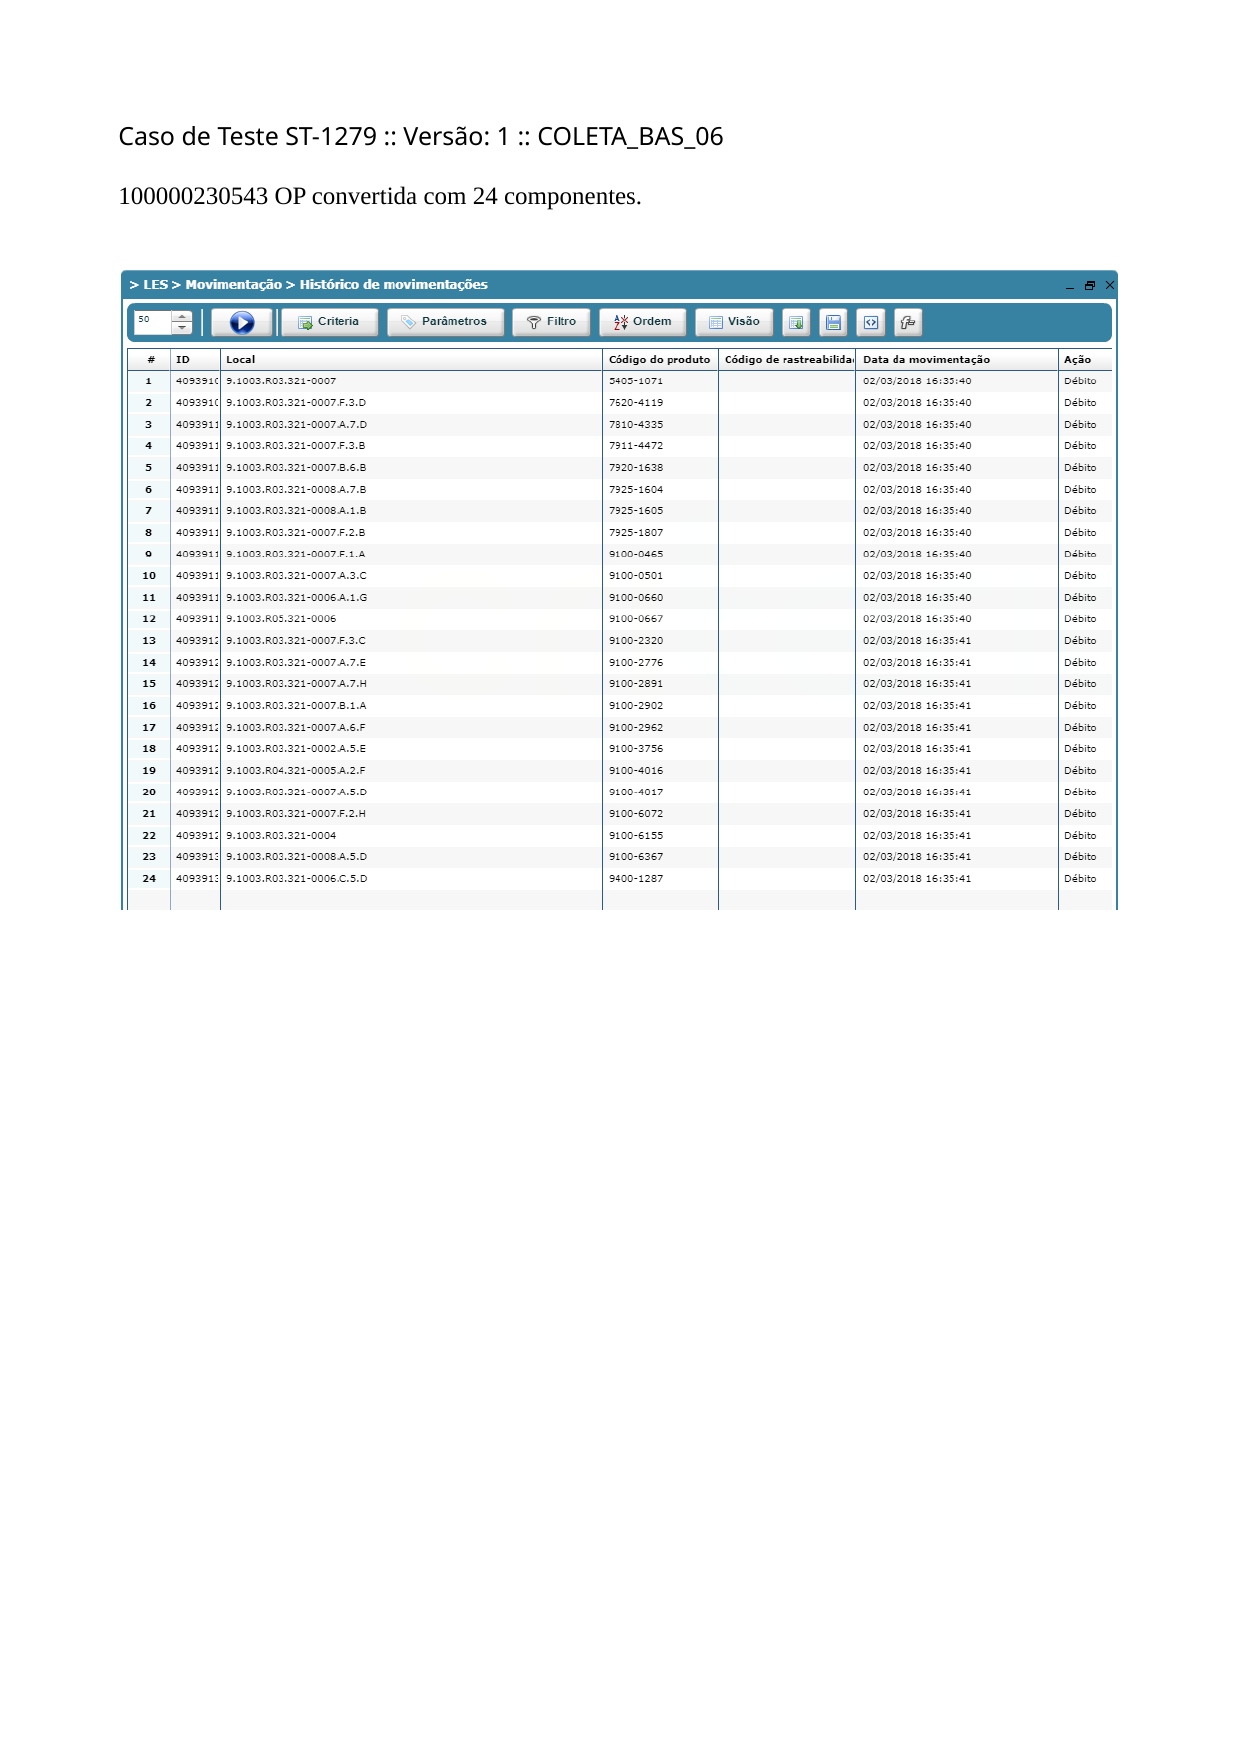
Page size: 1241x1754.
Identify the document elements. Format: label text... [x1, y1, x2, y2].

picture [115, 262, 1119, 910]
text 100000230543 OP convertida com 24 componentes. [118, 181, 1122, 210]
text Caso de Teste ST-1279 :: Versão: 1 :: COLETA_BAS_06 [118, 118, 1122, 152]
